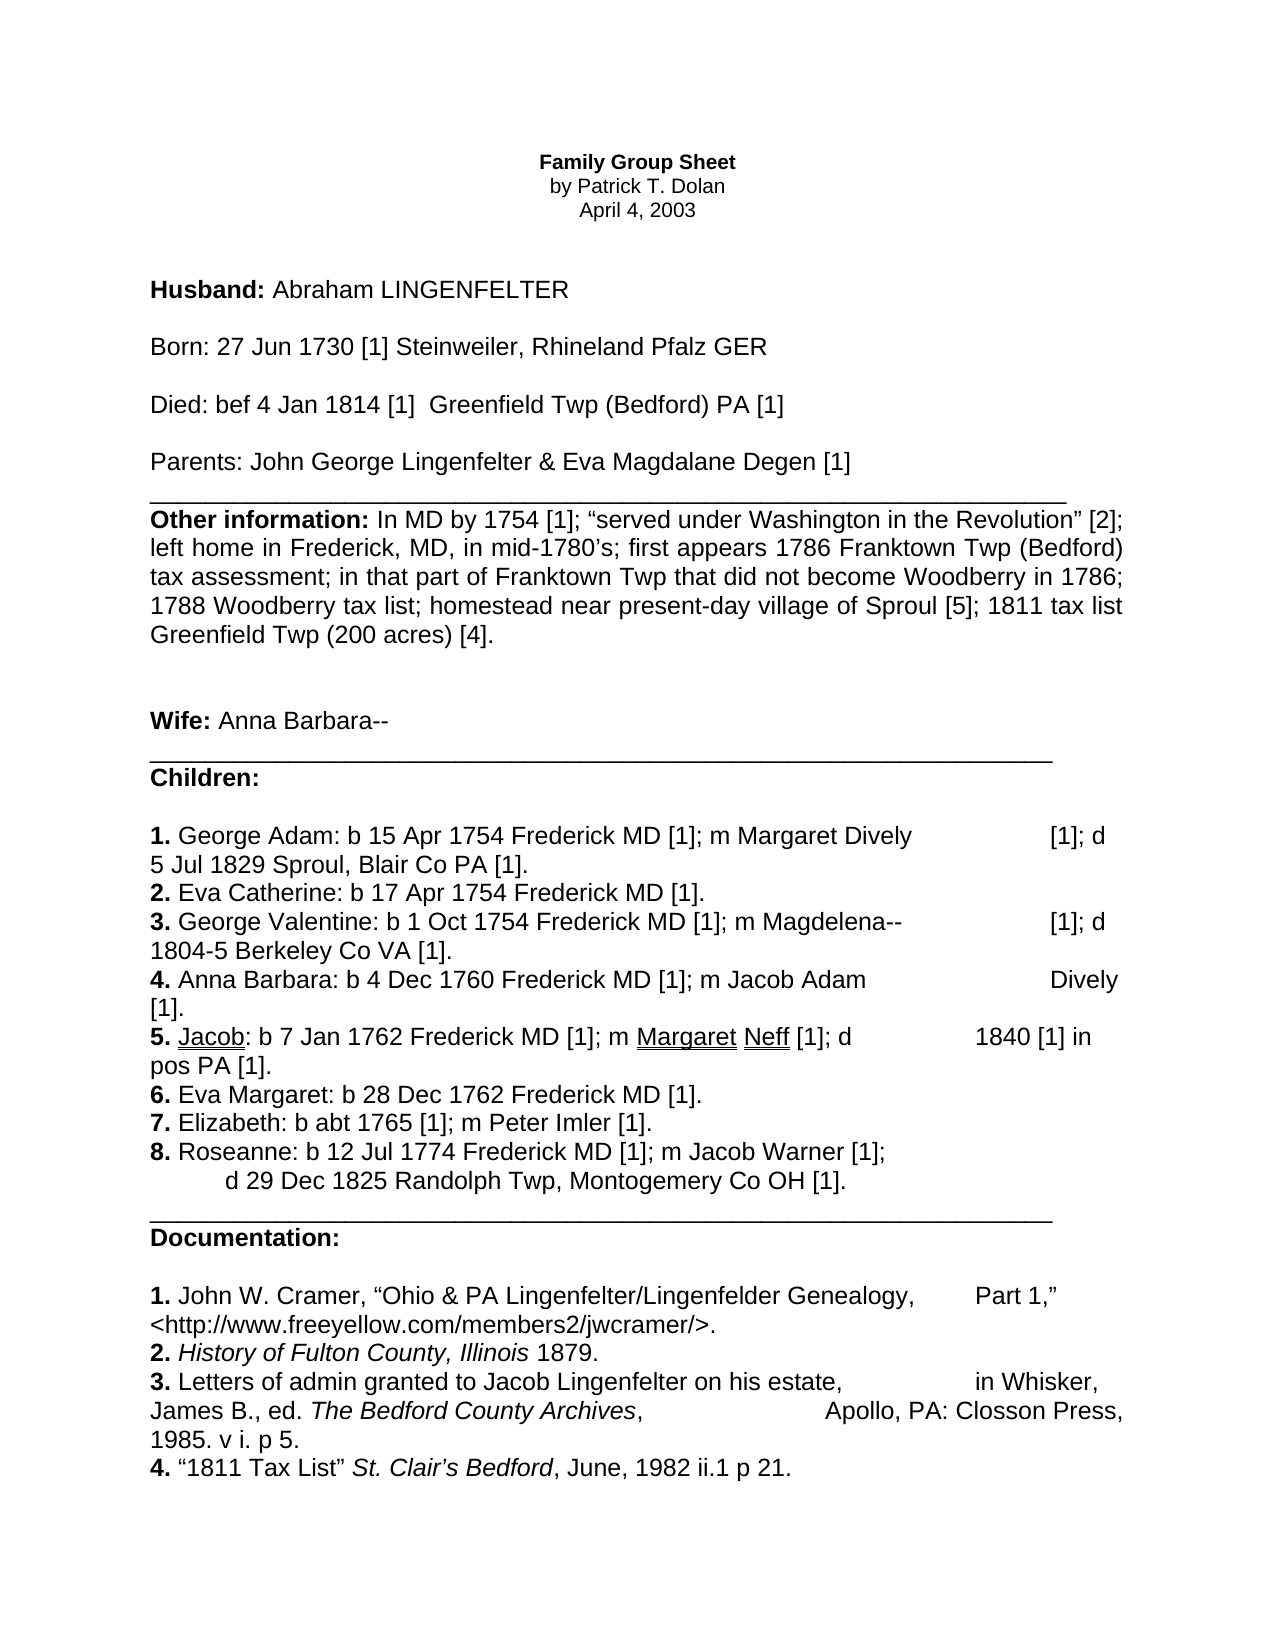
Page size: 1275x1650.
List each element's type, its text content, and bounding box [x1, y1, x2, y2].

text 4. “1811 Tax List” St. Clair’s Bedford, June, 1982 ii.1 p 21. [150, 1453, 1125, 1482]
text 3. George Valentine: b 1 Oct 1754 Frederick MD [1]; m Magdelena-- [1]; d 1804-5 Berkeley Co VA [1]. [150, 907, 1125, 964]
text _________________________________________________________________ [150, 1194, 1125, 1223]
text 5. Jacob: b 7 Jan 1762 Frederick MD [1]; m Margaret Neff [1]; d 1840 [1] in pos PA [1]. [150, 1022, 1125, 1079]
text Wife: Anna Barbara-- [150, 706, 1125, 734]
text 8. Roseanne: b 12 Jul 1774 Frederick MD [1]; m Jacob Warner [1]; [150, 1137, 1125, 1166]
text 1. John W. Cramer, “Ohio & PA Lingenfelter/Lingenfelder Genealogy, Part 1,” <http://www.freeyellow.com/members2/jwcramer/>. [150, 1281, 1125, 1338]
text Other information: In MD by 1754 [1]; “served under Washington in the Revolution” [2]; left home in Frederick, MD, in mid-1780’s; first appears 1786 Franktown Twp (Bedford) tax assessment; in that part of Franktown Twp that did not become Woodberry in 1786; 1788 Woodberry tax list; homestead near present-day village of Sproul [5]; 1811 tax list Greenfield Twp (200 acres) [4]. [150, 504, 1125, 648]
text __________________________________________________________________ [150, 476, 1125, 504]
text d 29 Dec 1825 Randolph Twp, Montogemery Co OH [1]. [150, 1166, 1125, 1194]
text 7. Elizabeth: b abt 1765 [1]; m Peter Imler [1]. [150, 1108, 1125, 1137]
text Family Group Sheet [150, 150, 1125, 174]
text 6. Eva Margaret: b 28 Dec 1762 Frederick MD [1]. [150, 1079, 1125, 1108]
text Husband: Abraham LINGENFELTER [150, 274, 1125, 303]
text 3. Letters of admin granted to Jacob Lingenfelter on his estate, in Whisker, James B., ed. The Bedford County Archives, Apollo, PA: Closson Press, 1985. v i. p 5. [150, 1367, 1125, 1453]
text Documentation: [150, 1223, 1125, 1252]
text Born: 27 Jun 1730 [1] Steinweiler, Rhineland Pfalz GER [150, 332, 1125, 361]
text Children: [150, 763, 1125, 792]
text _________________________________________________________________ [150, 734, 1125, 763]
text Parents: John George Lingenfelter & Eva Magdalane Degen [1] [150, 447, 1125, 476]
text Died: bef 4 Jan 1814 [1] Greenfield Twp (Bedford) PA [1] [150, 389, 1125, 418]
text 2. Eva Catherine: b 17 Apr 1754 Frederick MD [1]. [150, 878, 1125, 907]
text 2. History of Fulton County, Illinois 1879. [150, 1338, 1125, 1367]
text April 4, 2003 [150, 198, 1125, 222]
text 1. George Adam: b 15 Apr 1754 Frederick MD [1]; m Margaret Dively [1]; d 5 Jul 1829 Sproul, Blair Co PA [1]. [150, 821, 1125, 878]
text by Patrick T. Dolan [150, 174, 1125, 198]
text 4. Anna Barbara: b 4 Dec 1760 Frederick MD [1]; m Jacob Adam Dively [1]. [150, 964, 1125, 1022]
